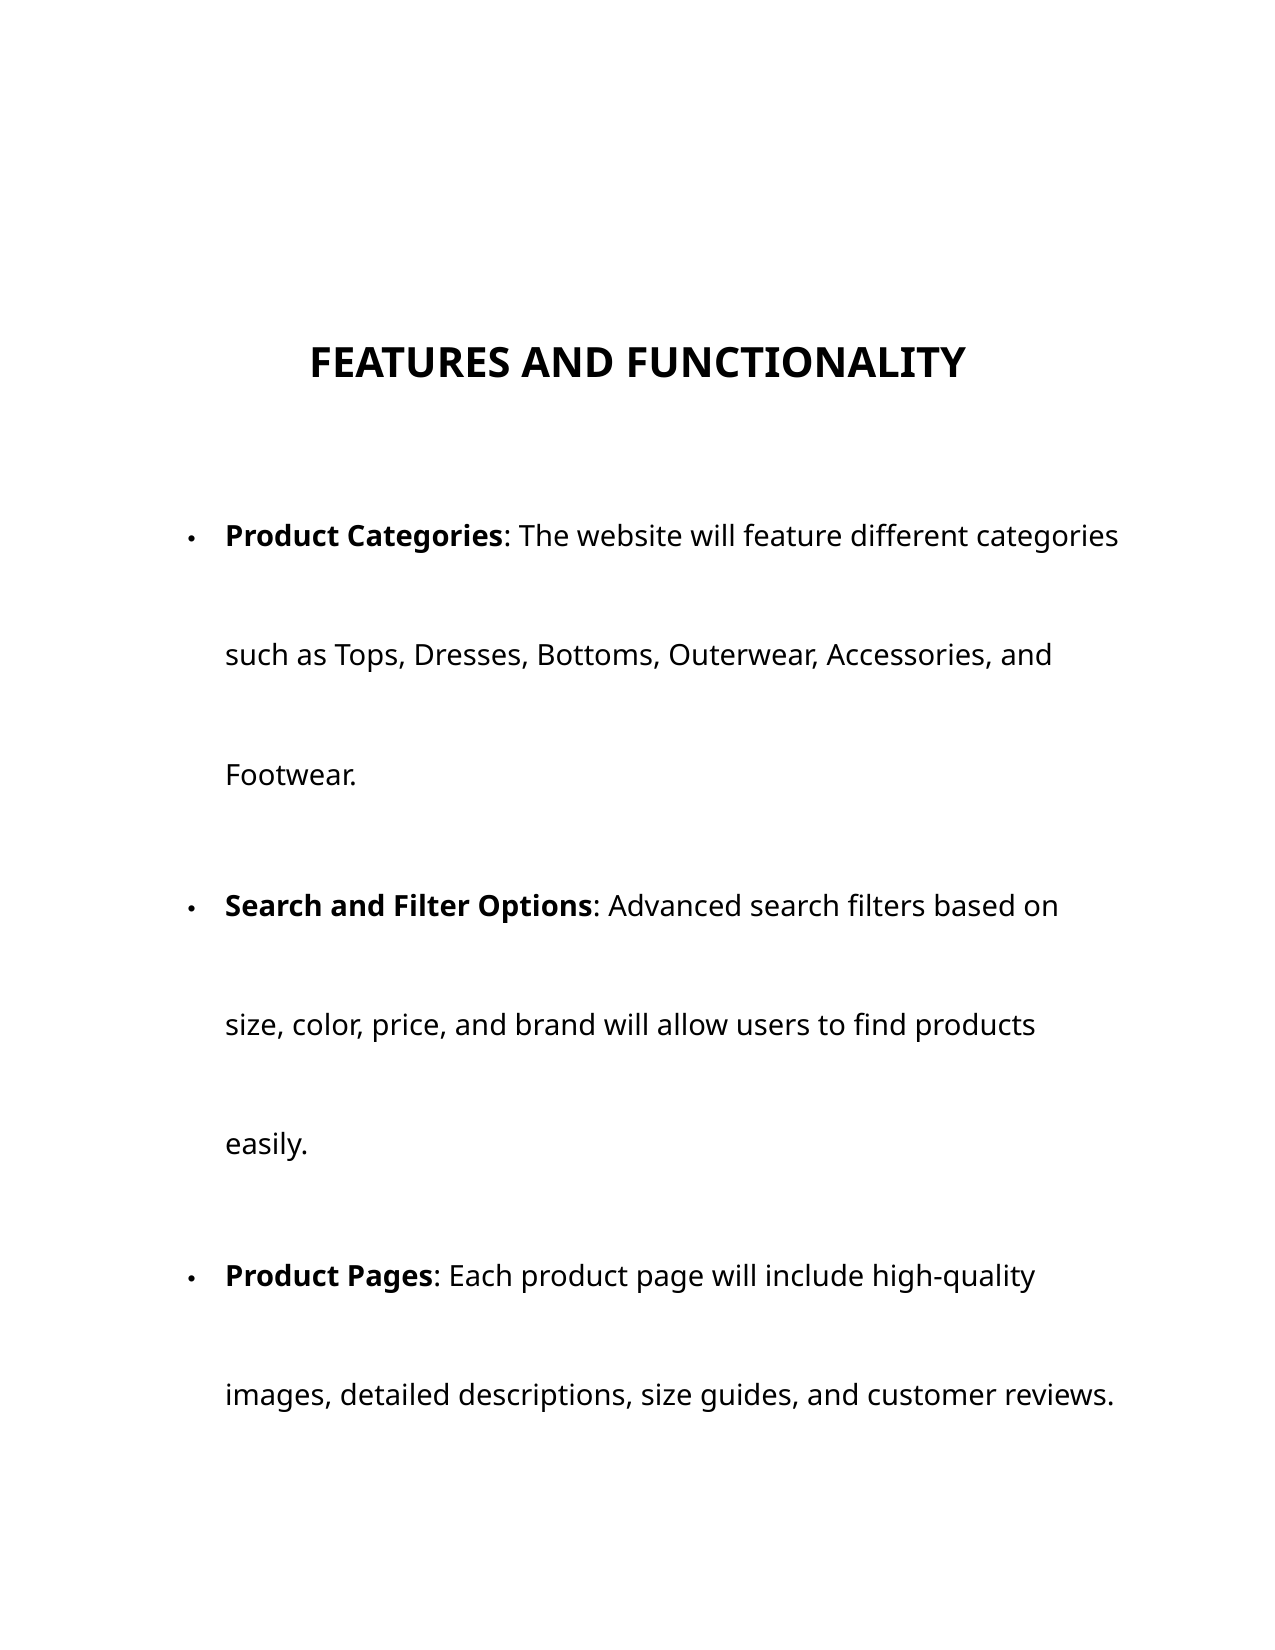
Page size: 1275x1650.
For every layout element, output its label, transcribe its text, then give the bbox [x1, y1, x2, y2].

list Product Categories: The website will feature different categories such as Tops, Dresses, Bottoms, Outerwear, Accessories, and Footwear. [187, 516, 1125, 793]
text FEATURES AND FUNCTIONALITY [150, 333, 1125, 389]
list Product Pages: Each product page will include high-quality images, detailed descriptions, size guides, and customer reviews. [187, 1255, 1125, 1414]
list Search and Filter Options: Advanced search filters based on size, color, price, and brand will allow users to find products easily. [187, 885, 1125, 1163]
